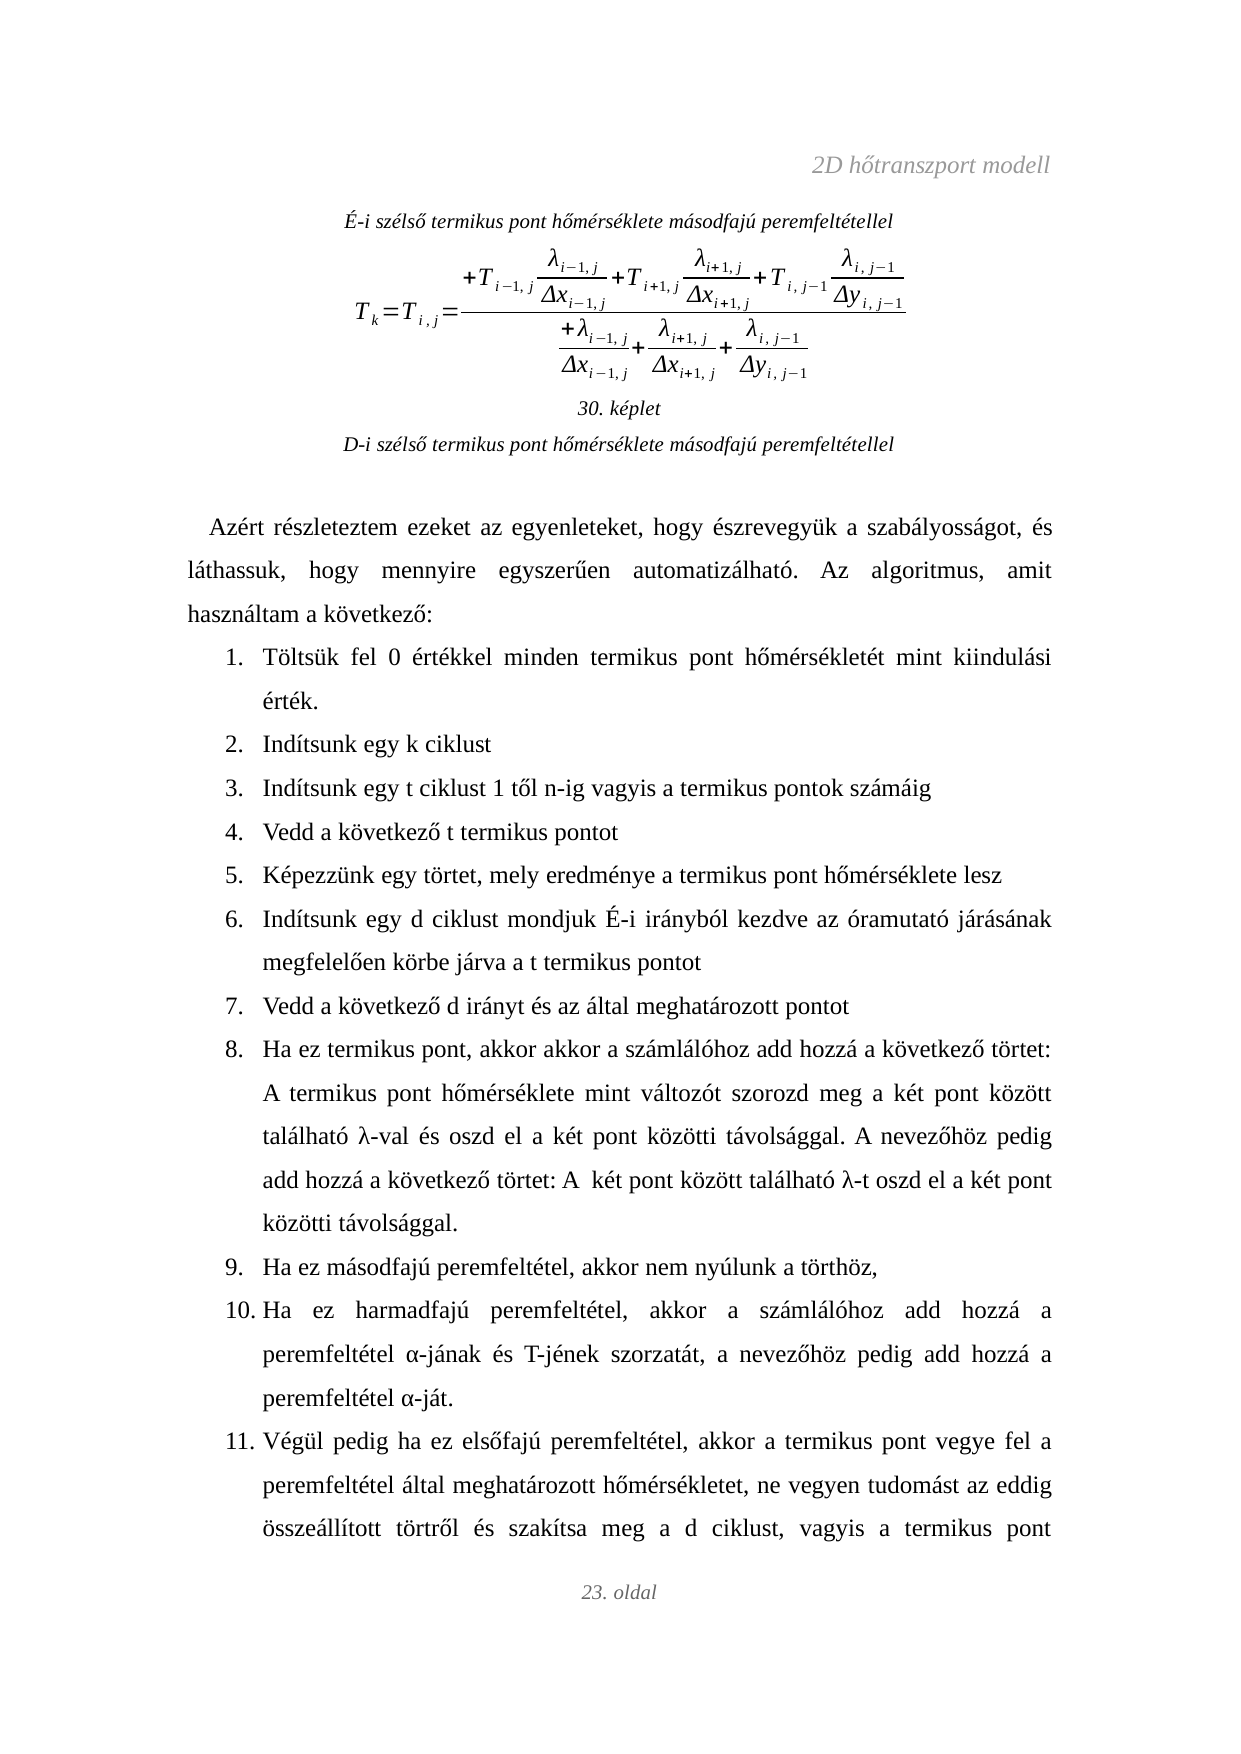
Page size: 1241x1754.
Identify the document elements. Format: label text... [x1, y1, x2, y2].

text Azért részleteztem ezeket az egyenleteket, hogy észrevegyük a szabályosságot, és láthassuk, hogy mennyire egyszerűen automatizálható. Az algoritmus, amit használtam a következő: [187, 512, 1053, 628]
list Vedd a következő d irányt és az által meghatározott pontot [225, 991, 1053, 1019]
list Indítsunk egy t ciklust 1 től n-ig vagyis a termikus pontok számáig [225, 773, 1053, 802]
text É-i szélső termikus pont hőmérséklete másodfajú peremfeltétellel [187, 208, 1053, 233]
list Képezzünk egy törtet, mely eredménye a termikus pont hőmérséklete lesz [225, 860, 1053, 889]
list Ha ez termikus pont, akkor akkor a számlálóhoz add hozzá a következő törtet: A termikus pont hőmérséklete mint változót szorozd meg a két pont között található λ-val és oszd el a két pont közötti távolsággal. A nevezőhöz pedig add hozzá a következő törtet: A két pont között található λ-t oszd el a két pont közötti távolsággal. [225, 1034, 1053, 1237]
list Végül pedig ha ez elsőfajú peremfeltétel, akkor a termikus pont vegye fel a peremfeltétel által meghatározott hőmérsékletet, ne vegyen tudomást az eddig összeállított törtről és szakítsa meg a d ciklust, vagyis a termikus pont [225, 1426, 1053, 1542]
list Ha ez másodfajú peremfeltétel, akkor nem nyúlunk a törthöz, [225, 1252, 1053, 1281]
text D-i szélső termikus pont hőmérséklete másodfajú peremfeltétellel [187, 432, 1053, 456]
list Ha ez harmadfajú peremfeltétel, akkor a számlálóhoz add hozzá a peremfeltétel α-jának és T-jének szorzatát, a nevezőhöz pedig add hozzá a peremfeltétel α-ját. [225, 1295, 1053, 1411]
list Indítsunk egy k ciklust [225, 729, 1053, 758]
text 30. képlet [187, 396, 1053, 420]
list Vedd a következő t termikus pontot [225, 816, 1053, 845]
list Indítsunk egy d ciklust mondjuk É-i irányból kezdve az óramutató járásának megfelelően körbe járva a t termikus pontot [225, 903, 1053, 976]
list Töltsük fel 0 értékkel minden termikus pont hőmérsékletét mint kiindulási érték. [225, 642, 1053, 715]
